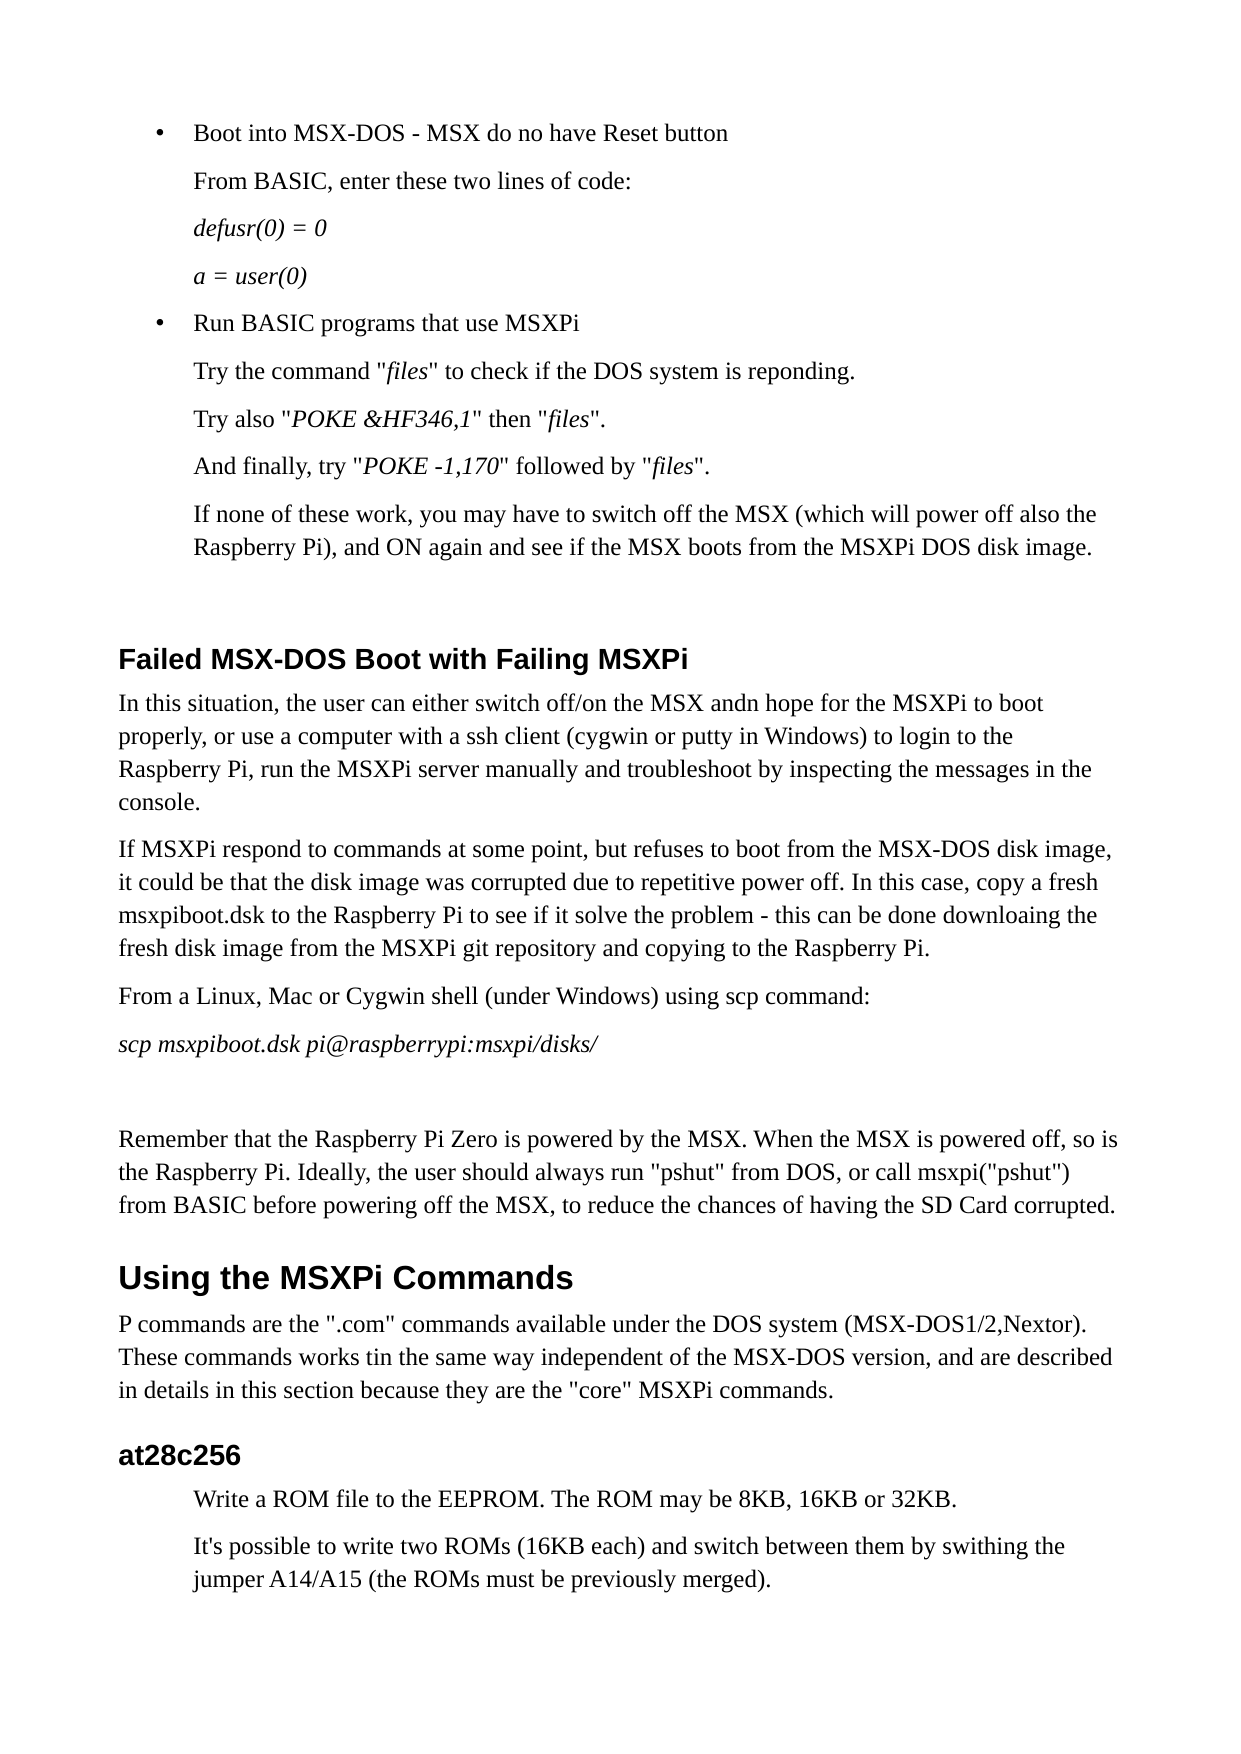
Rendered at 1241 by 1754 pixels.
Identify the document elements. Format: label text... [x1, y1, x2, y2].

subtitle Failed MSX-DOS Boot with Failing MSXPi [118, 642, 1122, 675]
list If none of these work, you may have to switch off the MSX (which will power off also the Raspberry Pi), and ON again and see if the MSX boots from the MSXPi DOS disk image. [156, 499, 1122, 561]
list Run BASIC programs that use MSXPi [156, 308, 1122, 337]
text If MSXPi respond to commands at some point, but refuses to boot from the MSX-DOS disk image, it could be that the disk image was corrupted due to repetitive power off. In this case, copy a fresh msxpiboot.dsk to the Raspberry Pi to see if it solve the problem - this can be done downloaing the fresh disk image from the MSXPi git repository and copying to the Raspberry Pi. [118, 834, 1122, 962]
list Try the command "files" to check if the DOS system is reponding. [156, 356, 1122, 385]
list It's possible to write two ROMs (16KB each) and switch between them by swithing the jumper A14/A15 (the ROMs must be previously merged). [156, 1531, 1122, 1593]
list Write a ROM file to the EEPROM. The ROM may be 8KB, 16KB or 32KB. [156, 1484, 1122, 1512]
text In this situation, the user can either switch off/on the MSX andn hope for the MSXPi to boot properly, or use a computer with a ssh client (cygwin or putty in Windows) to login to the Raspberry Pi, run the MSXPi server manually and troubleshoot by inspecting the messages in the console. [118, 688, 1122, 816]
subtitle Using the MSXPi Commands [118, 1258, 1122, 1297]
text P commands are the ".com" commands available under the DOS system (MSX-DOS1/2,Nextor). These commands works tin the same way independent of the MSX-DOS version, and are described in details in this section because they are the "core" MSXPi commands. [118, 1309, 1122, 1404]
list Try also "POKE &HF346,1" then "files". [156, 404, 1122, 432]
subtitle at28c256 [118, 1438, 1122, 1471]
list defusr(0) = 0 [156, 213, 1122, 242]
list a = user(0) [156, 261, 1122, 290]
list Boot into MSX-DOS - MSX do no have Reset button [156, 118, 1122, 147]
text Remember that the Raspberry Pi Zero is powered by the MSX. When the MSX is powered off, so is the Raspberry Pi. Ideally, the user should always run "pshut" from DOS, or call msxpi("pshut") from BASIC before powering off the MSX, to reduce the chances of having the SD Card corrupted. [118, 1124, 1122, 1219]
list And finally, try "POKE -1,170" followed by "files". [156, 451, 1122, 480]
text scp msxpiboot.dsk pi@raspberrypi:msxpi/disks/ [118, 1029, 1122, 1057]
list From BASIC, enter these two lines of code: [156, 166, 1122, 194]
text From a Linux, Mac or Cygwin shell (under Windows) using scp command: [118, 981, 1122, 1010]
